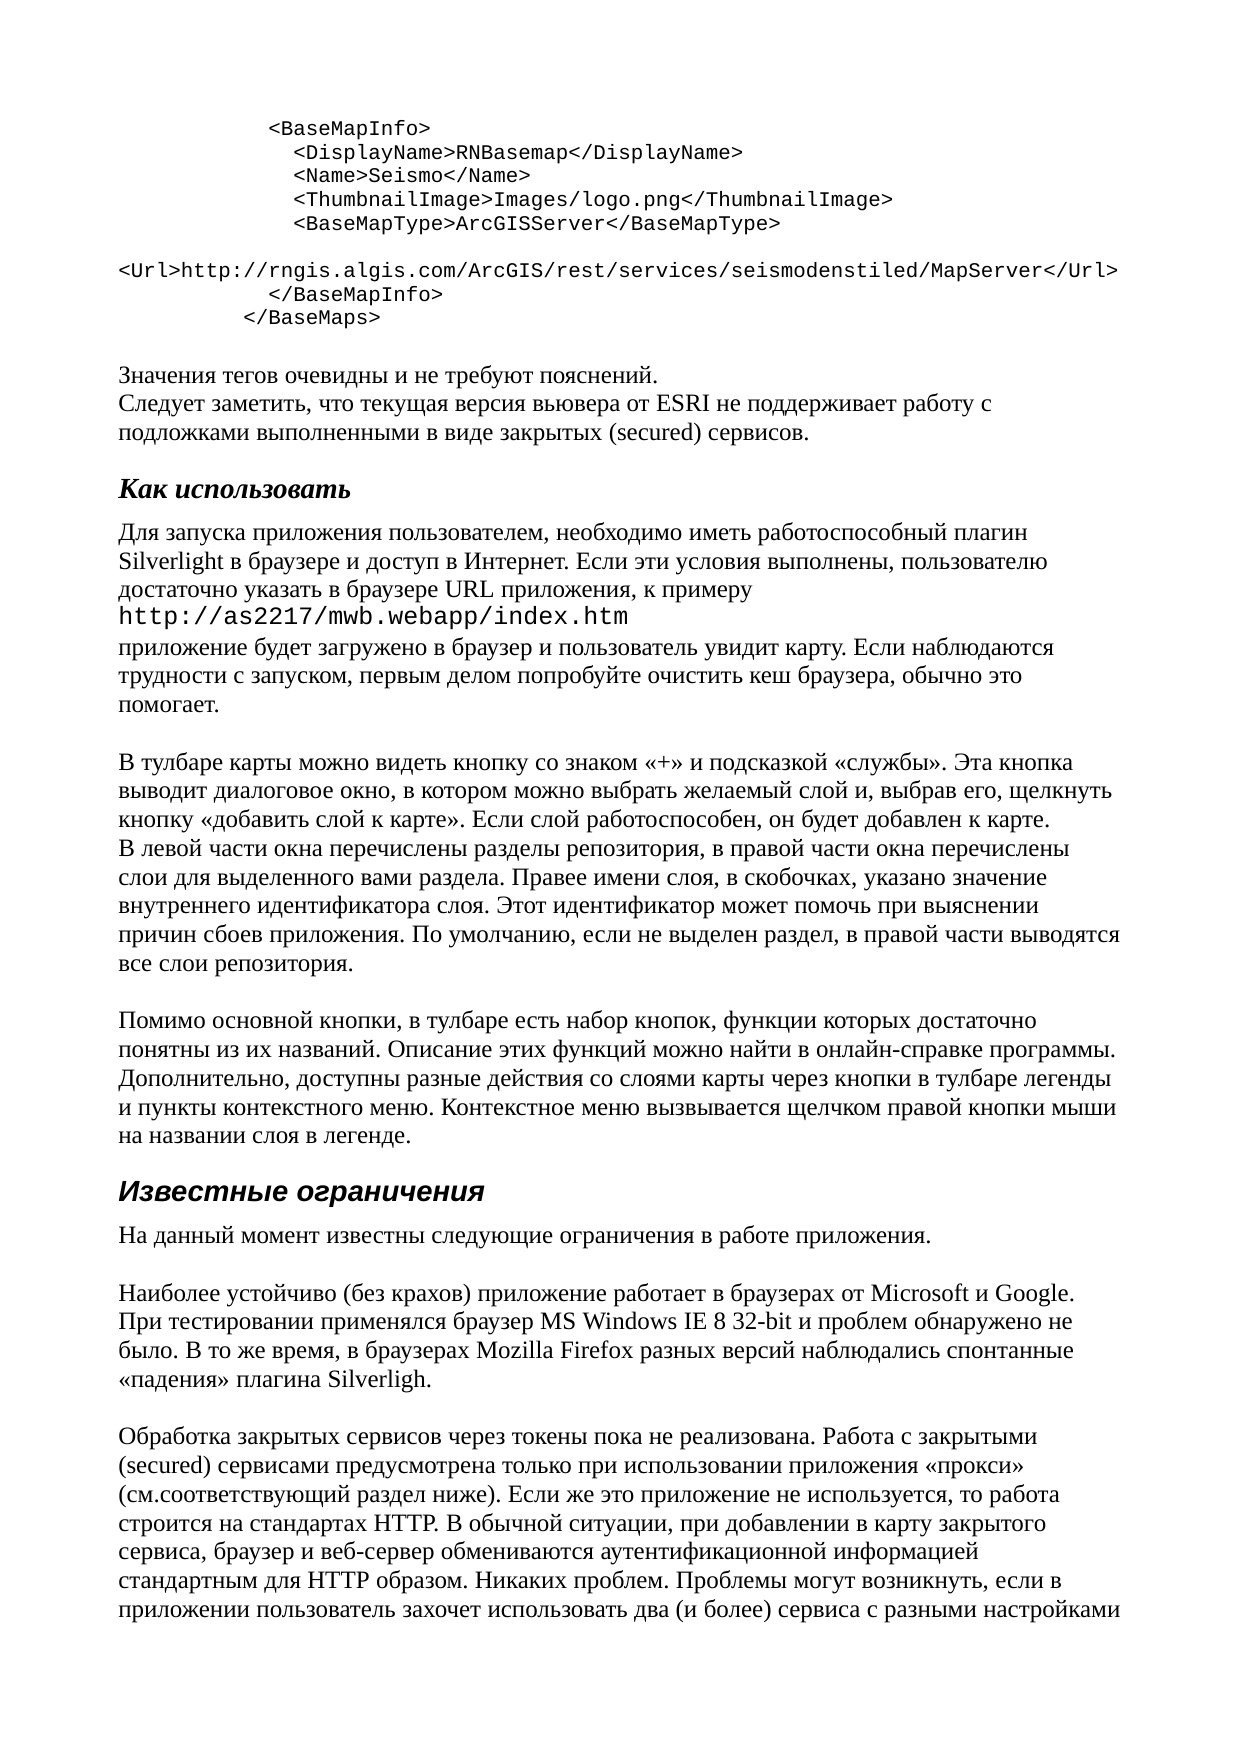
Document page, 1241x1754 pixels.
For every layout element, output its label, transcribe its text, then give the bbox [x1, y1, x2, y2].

text В тулбаре карты можно видеть кнопку со знаком «+» и подсказкой «службы». Эта кнопка выводит диалоговое окно, в котором можно выбрать желаемый слой и, выбрав его, щелкнуть кнопку «добавить слой к карте». Если слой работоспособен, он будет добавлен к карте. [118, 747, 1122, 833]
text </BaseMaps> [118, 307, 1122, 331]
text Для запуска приложения пользователем, необходимо иметь работоспособный плагин Silverlight в браузере и доступ в Интернет. Если эти условия выполнены, пользователю достаточно указать в браузере URL приложения, к примеру http://as2217/mwb.webapp/index.htm [118, 517, 1122, 632]
text Обработка закрытых сервисов через токены пока не реализована. Работа с закрытыми (secured) сервисами предусмотрена только при использовании приложения «прокси» (см.соответствующий раздел ниже). Если же это приложение не используется, то работа строится на стандартах HTTP. В обычной ситуации, при добавлении в карту закрытого сервиса, браузер и веб-сервер обмениваются аутентификационной информацией стандартным для HTTP образом. Никаких проблем. Проблемы могут возникнуть, если в приложении пользователь захочет использовать два (и более) сервиса с разными настройками [118, 1421, 1122, 1623]
text Помимо основной кнопки, в тулбаре есть набор кнопок, функции которых достаточно понятны из их названий. Описание этих функций можно найти в онлайн-справке программы. Дополнительно, доступны разные действия со слоями карты через кнопки в тулбаре легенды и пункты контекстного меню. Контекстное меню вызвывается щелчком правой кнопки мыши на названии слоя в легенде. [118, 1005, 1122, 1149]
text Следует заметить, что текущая версия вьювера от ESRI не поддерживает работу с подложками выполненными в виде закрытых (secured) сервисов. [118, 388, 1122, 446]
text Значения тегов очевидны и не требуют пояснений. [118, 360, 1122, 388]
text <BaseMapInfo> [118, 118, 1122, 142]
text <DisplayName>RNBasemap</DisplayName> [118, 142, 1122, 165]
text <ThumbnailImage>Images/logo.png</ThumbnailImage> [118, 189, 1122, 213]
text <Url>http://rngis.algis.com/ArcGIS/rest/services/seismodenstiled/MapServer</Url> [118, 236, 1122, 284]
text </BaseMapInfo> [118, 284, 1122, 307]
text Наиболее устойчиво (без крахов) приложение работает в браузерах от Microsoft и Google. При тестировании применялся браузер MS Windows IE 8 32-bit и проблем обнаружено не было. В то же время, в браузерах Mozilla Firefox разных версий наблюдались спонтанные «падения» плагина Silverligh. [118, 1278, 1122, 1393]
subtitle Как использовать [118, 471, 1122, 504]
text <BaseMapType>ArcGISServer</BaseMapType> [118, 213, 1122, 236]
text На данный момент известны следующие ограничения в работе приложения. [118, 1220, 1122, 1249]
text <Name>Seismo</Name> [118, 165, 1122, 189]
subtitle Известные ограничения [118, 1174, 1122, 1208]
text В левой части окна перечислены разделы репозитория, в правой части окна перечислены слои для выделенного вами раздела. Правее имени слоя, в скобочках, указано значение внутреннего идентификатора слоя. Этот идентификатор может помочь при выяснении причин сбоев приложения. По умолчанию, если не выделен раздел, в правой части выводятся все слои репозитория. [118, 833, 1122, 977]
text приложение будет загружено в браузер и пользователь увидит карту. Если наблюдаются трудности с запуском, первым делом попробуйте очистить кеш браузера, обычно это помогает. [118, 632, 1122, 718]
